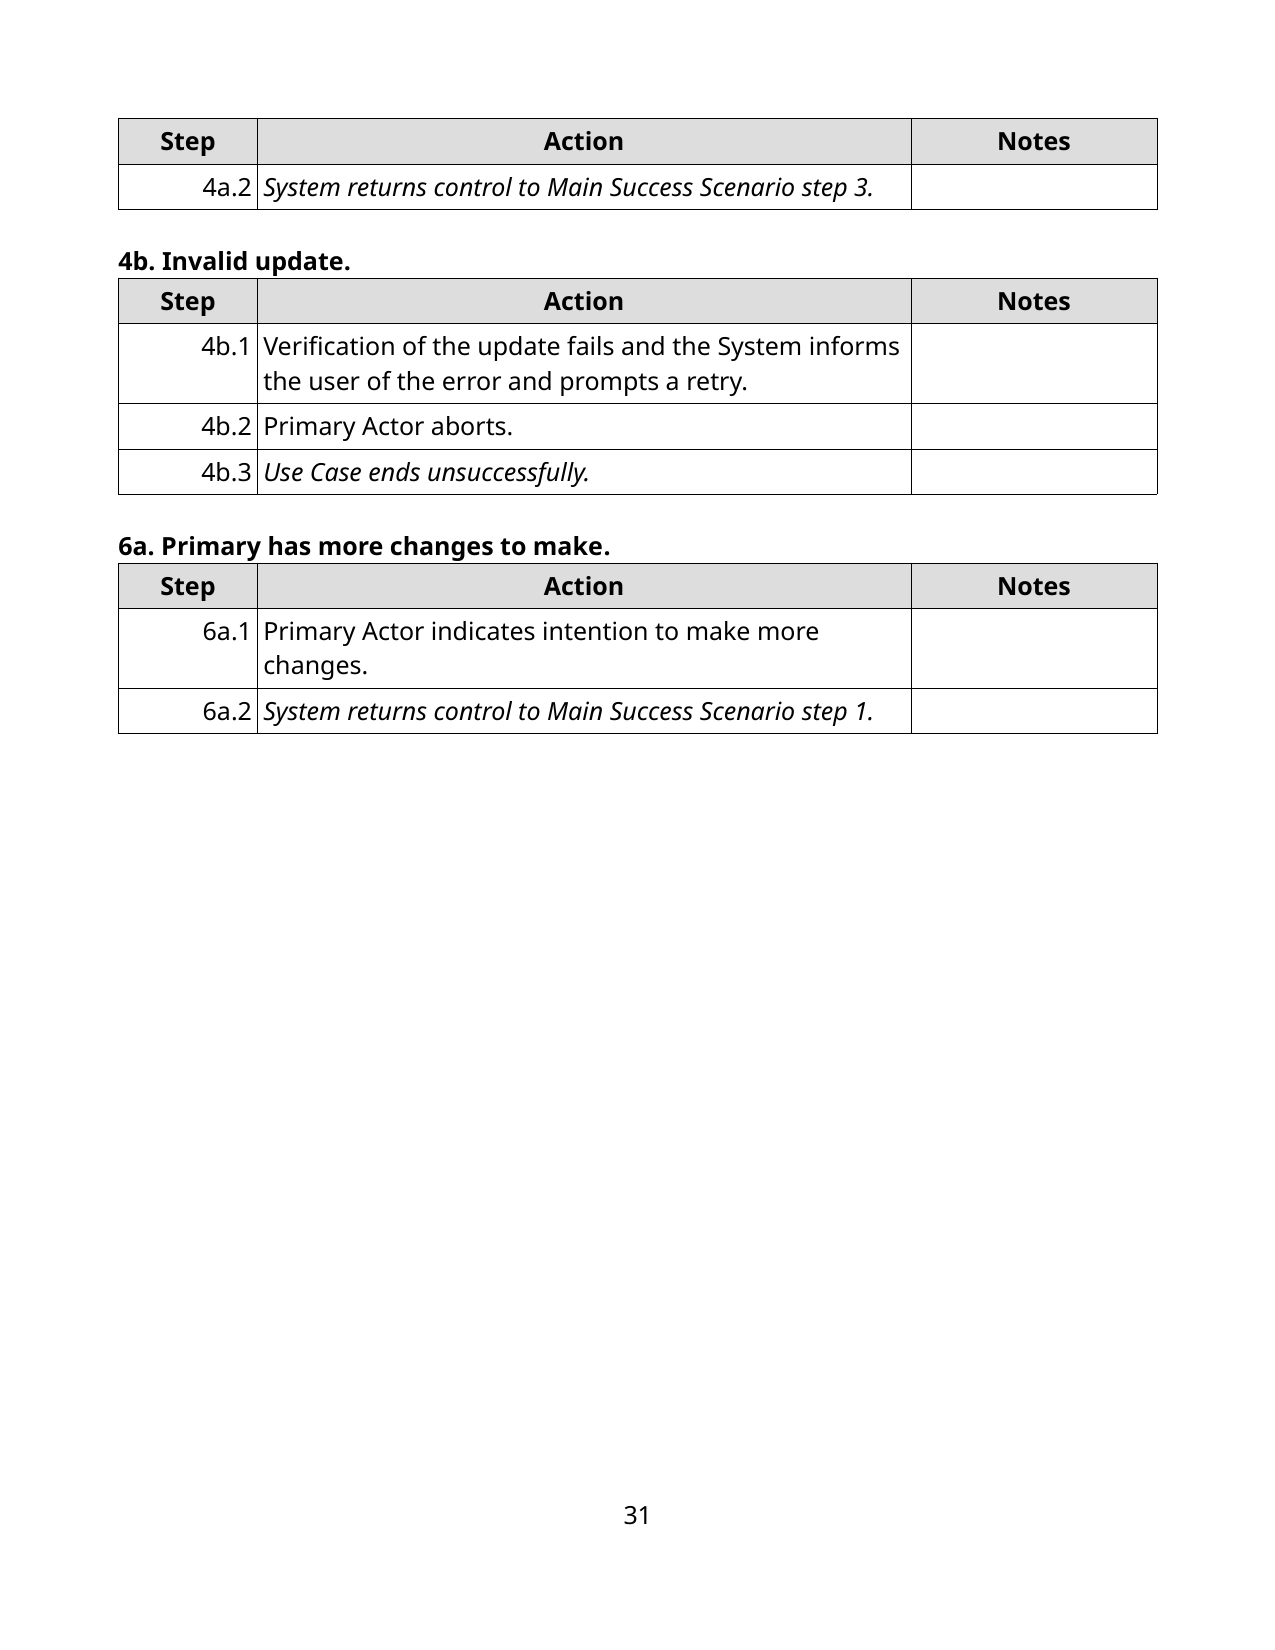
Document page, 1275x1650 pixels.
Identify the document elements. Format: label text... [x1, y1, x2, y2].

table_cell [912, 165, 1157, 209]
table_cell 6a.1 [119, 609, 257, 688]
table_cell System returns control to Main Success Scenario step 1. [258, 689, 911, 733]
table_header Step [119, 564, 257, 608]
table_cell [912, 609, 1157, 688]
text 4b. Invalid update. [118, 243, 1157, 278]
table_cell [912, 689, 1157, 733]
table_header Action [258, 119, 911, 164]
table_cell 4b.1 [119, 324, 257, 403]
table_header Notes [912, 279, 1157, 323]
text 6a. Primary has more changes to make. [118, 528, 1157, 562]
table_header Action [258, 564, 911, 608]
table_cell Use Case ends unsuccessfully. [258, 450, 911, 494]
table_header Step [119, 119, 257, 164]
table_cell Primary Actor indicates intention to make more changes. [258, 609, 911, 688]
table_header Notes [912, 119, 1157, 164]
table_cell System returns control to Main Success Scenario step 3. [258, 165, 911, 209]
table_cell [912, 404, 1157, 448]
table_cell Verification of the update fails and the System informs the user of the error and prompts a retry. [258, 324, 911, 403]
table_cell 6a.2 [119, 689, 257, 733]
table_cell [912, 450, 1157, 494]
table_cell 4b.2 [119, 404, 257, 448]
table_header Step [119, 279, 257, 323]
table_cell [912, 324, 1157, 403]
table_header Notes [912, 564, 1157, 608]
table_cell Primary Actor aborts. [258, 404, 911, 448]
table_cell 4b.3 [119, 450, 257, 494]
table_header Action [258, 279, 911, 323]
table_cell 4a.2 [119, 165, 257, 209]
